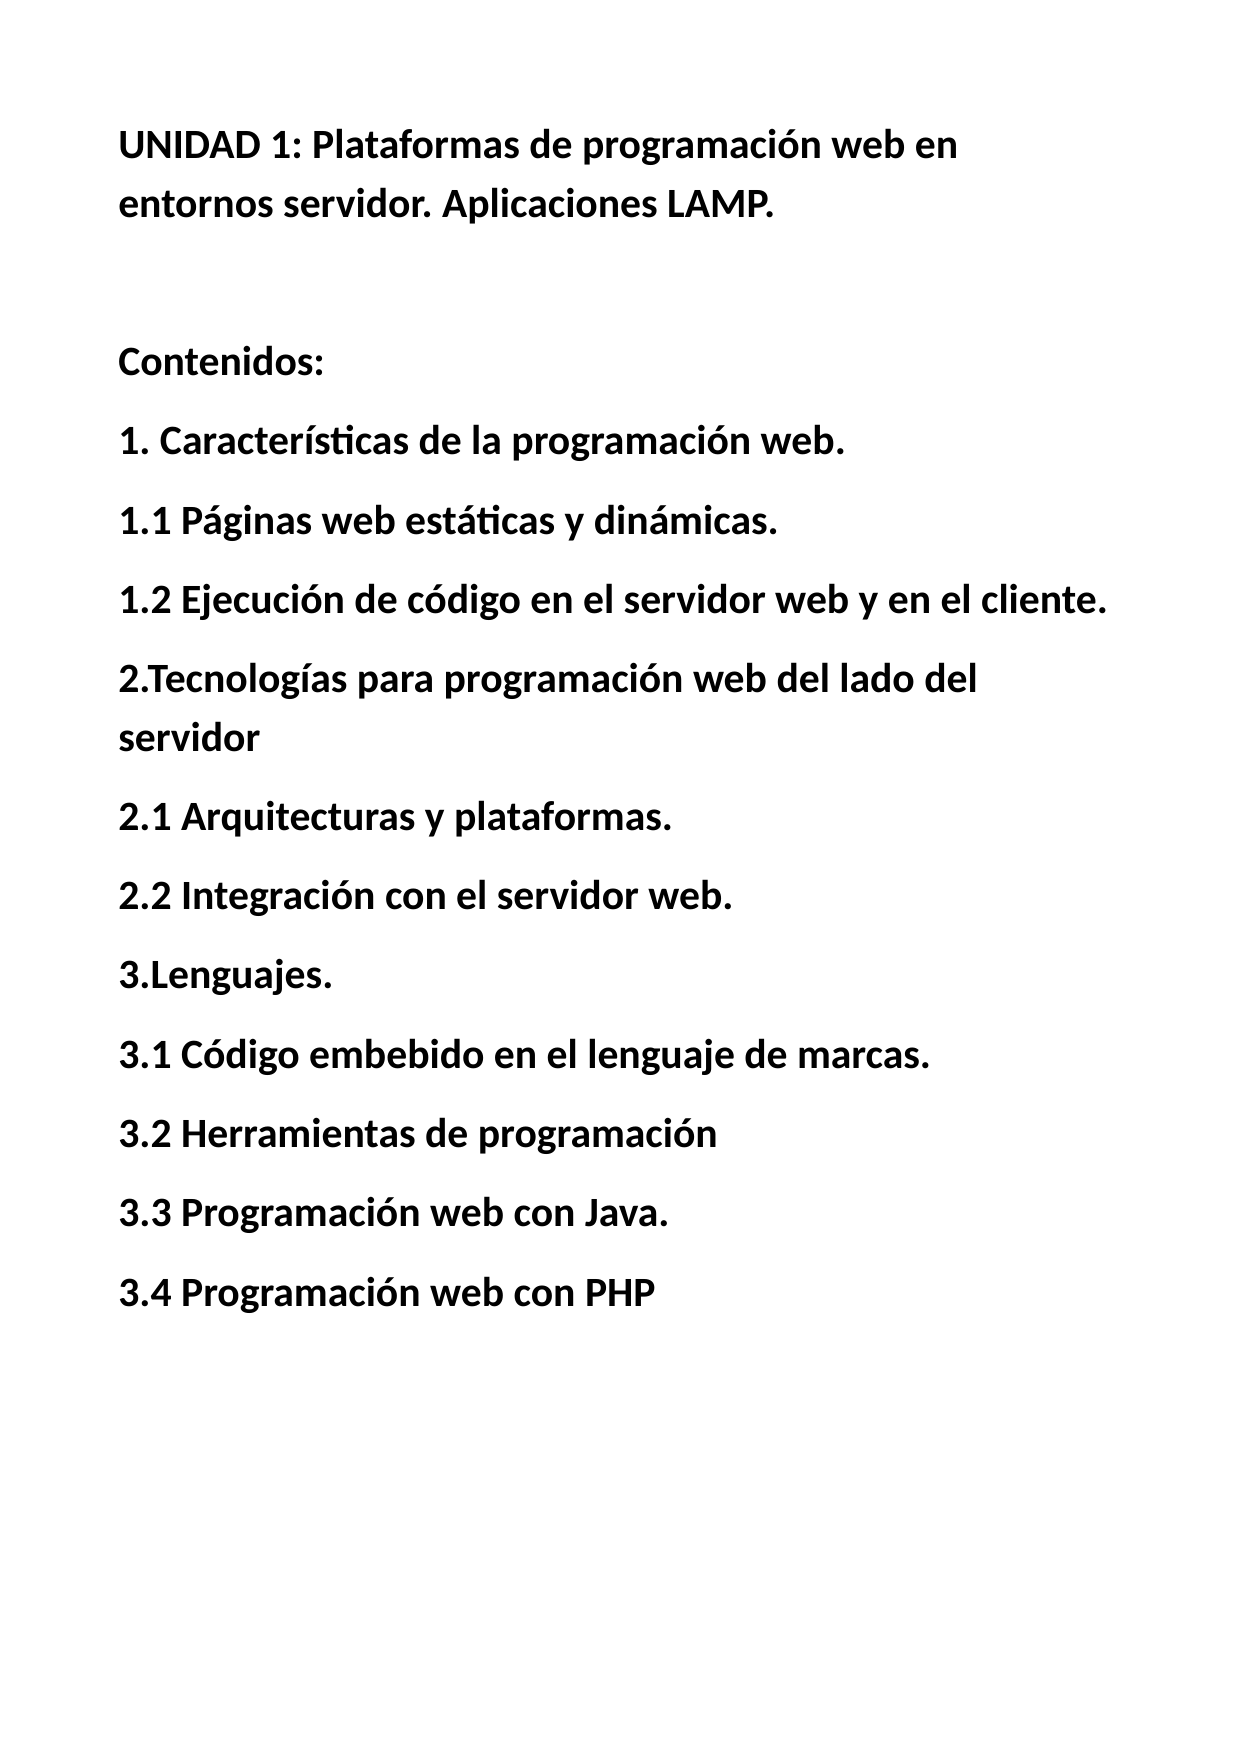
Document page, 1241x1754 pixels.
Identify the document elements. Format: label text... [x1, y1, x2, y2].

text UNIDAD 1: Plataformas de programación web en entornos servidor. Aplicaciones LAMP. [118, 118, 1122, 227]
text 2.2 Integración con el servidor web. [118, 869, 1122, 920]
text 3.Lenguajes. [118, 948, 1122, 999]
text 3.2 Herramientas de programación [118, 1107, 1122, 1158]
text 2.Tecnologías para programación web del lado del servidor [118, 652, 1122, 761]
text 1.2 Ejecución de código en el servidor web y en el cliente. [118, 573, 1122, 624]
text 3.4 Programación web con PHP [118, 1266, 1122, 1316]
text 1. Características de la programación web. [118, 414, 1122, 465]
text Contenidos: [118, 335, 1122, 386]
text 1.1 Páginas web estáticas y dinámicas. [118, 494, 1122, 544]
text 3.1 Código embebido en el lenguaje de marcas. [118, 1028, 1122, 1078]
text 3.3 Programación web con Java. [118, 1186, 1122, 1237]
text 2.1 Arquitecturas y plataformas. [118, 790, 1122, 841]
